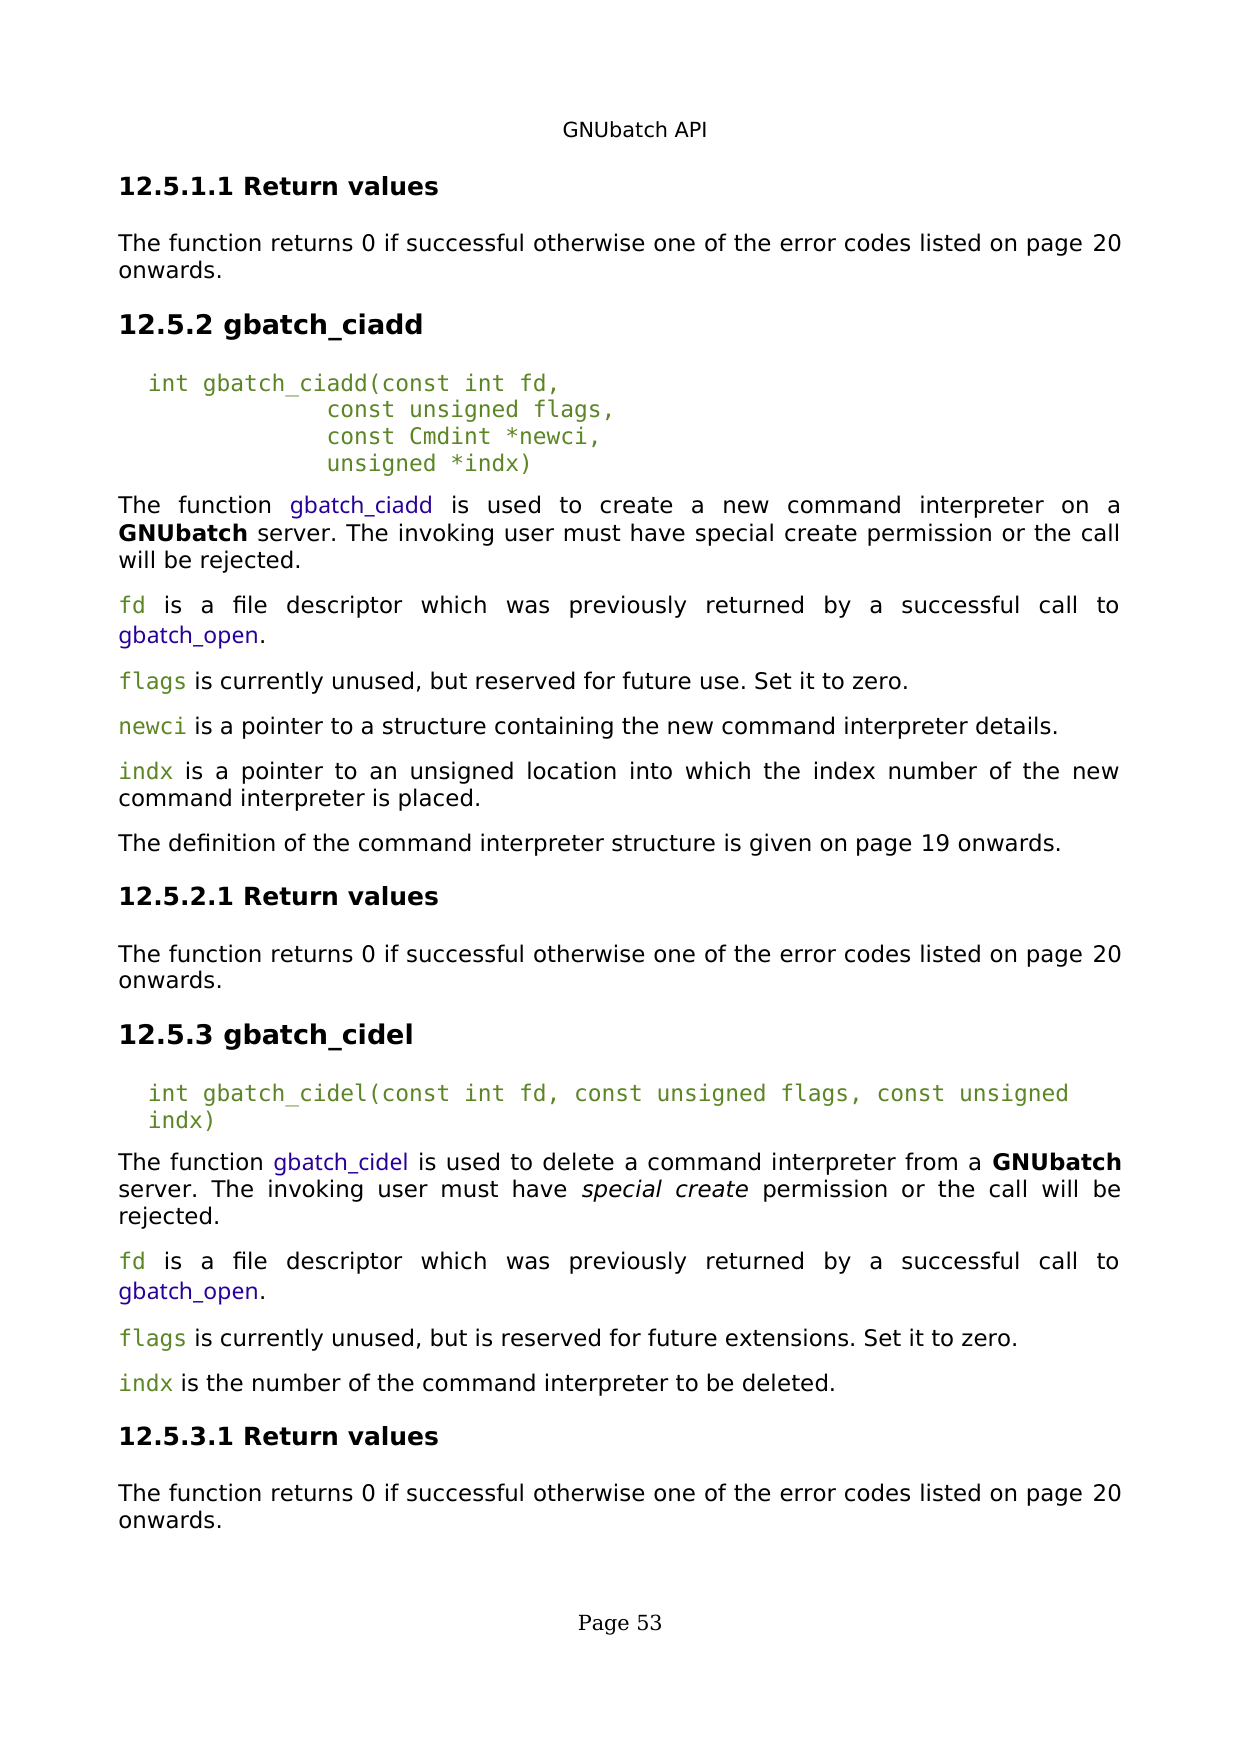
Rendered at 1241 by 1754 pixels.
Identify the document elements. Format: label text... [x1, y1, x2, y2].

text const Cmdint *newci, [148, 423, 1122, 450]
subtitle Return values [118, 172, 1122, 201]
text indx is the number of the command interpreter to be deleted. [118, 1370, 1122, 1397]
text newci is a pointer to a structure containing the new command interpreter details. [118, 713, 1122, 740]
text The function gbatch_cidel is used to delete a command interpreter from a GNUbatch server. The invoking user must have special create permission or the call will be rejected. [118, 1145, 1122, 1230]
subtitle Return values [118, 882, 1122, 911]
text fd is a file descriptor which was previously returned by a successful call to gbatch_open. [118, 1248, 1122, 1307]
text The function gbatch_ciadd is used to create a new command interpreter on a GNUbatch server. The invoking user must have special create permission or the call will be rejected. [118, 489, 1122, 573]
text indx is a pointer to an unsigned location into which the index number of the new command interpreter is placed. [118, 758, 1122, 812]
text The function returns 0 if successful otherwise one of the error codes listed on page 20 onwards. [118, 941, 1122, 994]
subtitle gbatch_ciadd [118, 309, 1122, 340]
subtitle gbatch_cidel [118, 1019, 1122, 1051]
text flags is currently unused, but reserved for future use. Set it to zero. [118, 668, 1122, 695]
text The function returns 0 if successful otherwise one of the error codes listed on page 20 onwards. [118, 1481, 1122, 1534]
text int gbatch_cidel(const int fd, const unsigned flags, const unsigned indx) [148, 1080, 1122, 1134]
text flags is currently unused, but is reserved for future extensions. Set it to zero. [118, 1325, 1122, 1352]
text The definition of the command interpreter structure is given on page 19 onwards. [118, 830, 1122, 857]
text The function returns 0 if successful otherwise one of the error codes listed on page 20 onwards. [118, 231, 1122, 284]
text const unsigned flags, [148, 397, 1122, 423]
text unsigned *indx) [148, 450, 1122, 477]
text fd is a file descriptor which was previously returned by a successful call to gbatch_open. [118, 592, 1122, 650]
text int gbatch_ciadd(const int fd, [148, 370, 1122, 397]
subtitle Return values [118, 1422, 1122, 1451]
